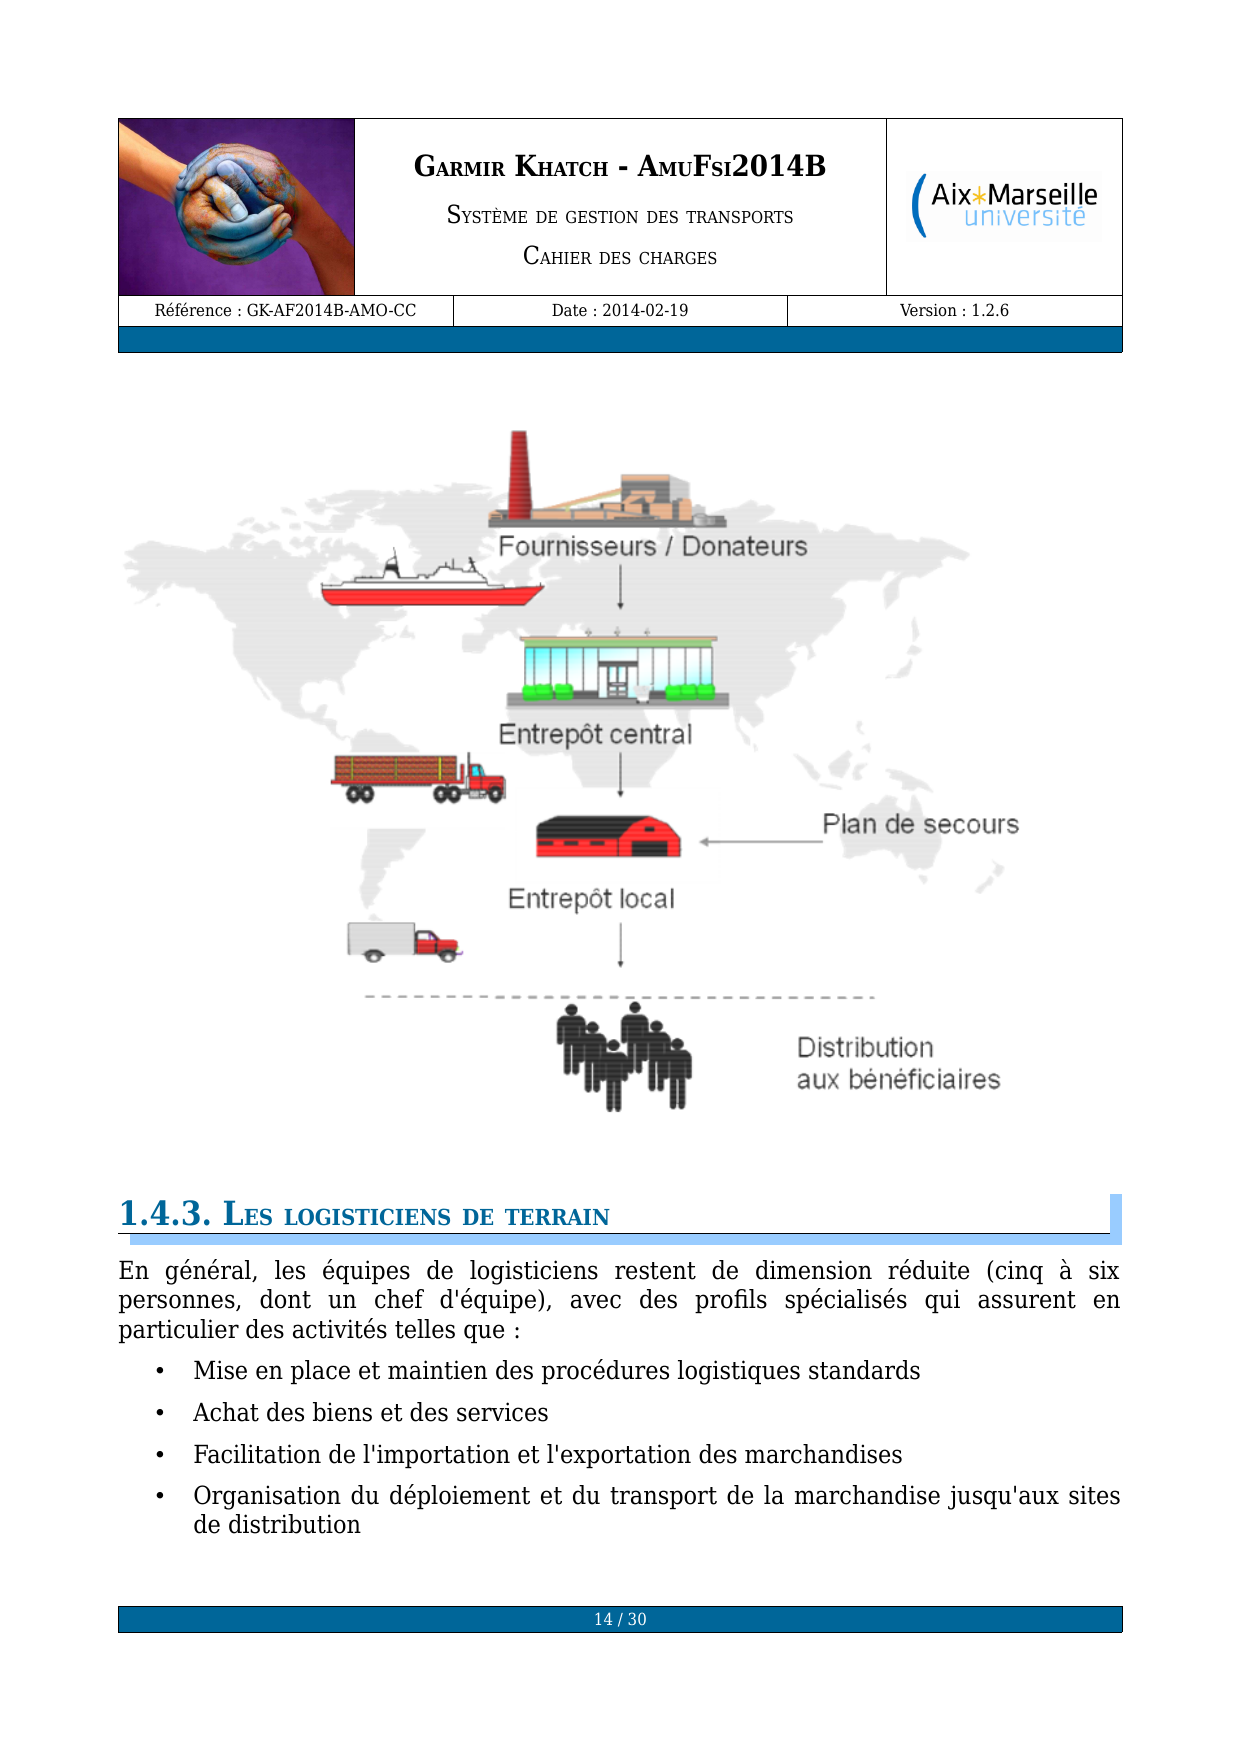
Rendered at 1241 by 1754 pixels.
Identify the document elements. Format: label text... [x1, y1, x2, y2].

text En général, les équipes de logisticiens restent de dimension réduite (cinq à six personnes, dont un chef d'équipe), avec des profils spécialisés qui assurent en particulier des activités telles que : [118, 1256, 1122, 1344]
list Organisation du déploiement et du transport de la marchandise jusqu'aux sites de distribution [156, 1481, 1122, 1540]
subtitle Les logisticiens de terrain [118, 1194, 1110, 1233]
picture [887, 126, 1122, 288]
list Achat des biens et des services [156, 1398, 1122, 1427]
list Facilitation de l'importation et l'exportation des marchandises [156, 1440, 1122, 1469]
list Mise en place et maintien des procédures logistiques standards [156, 1356, 1122, 1386]
picture [118, 381, 1123, 1129]
picture [119, 119, 354, 295]
